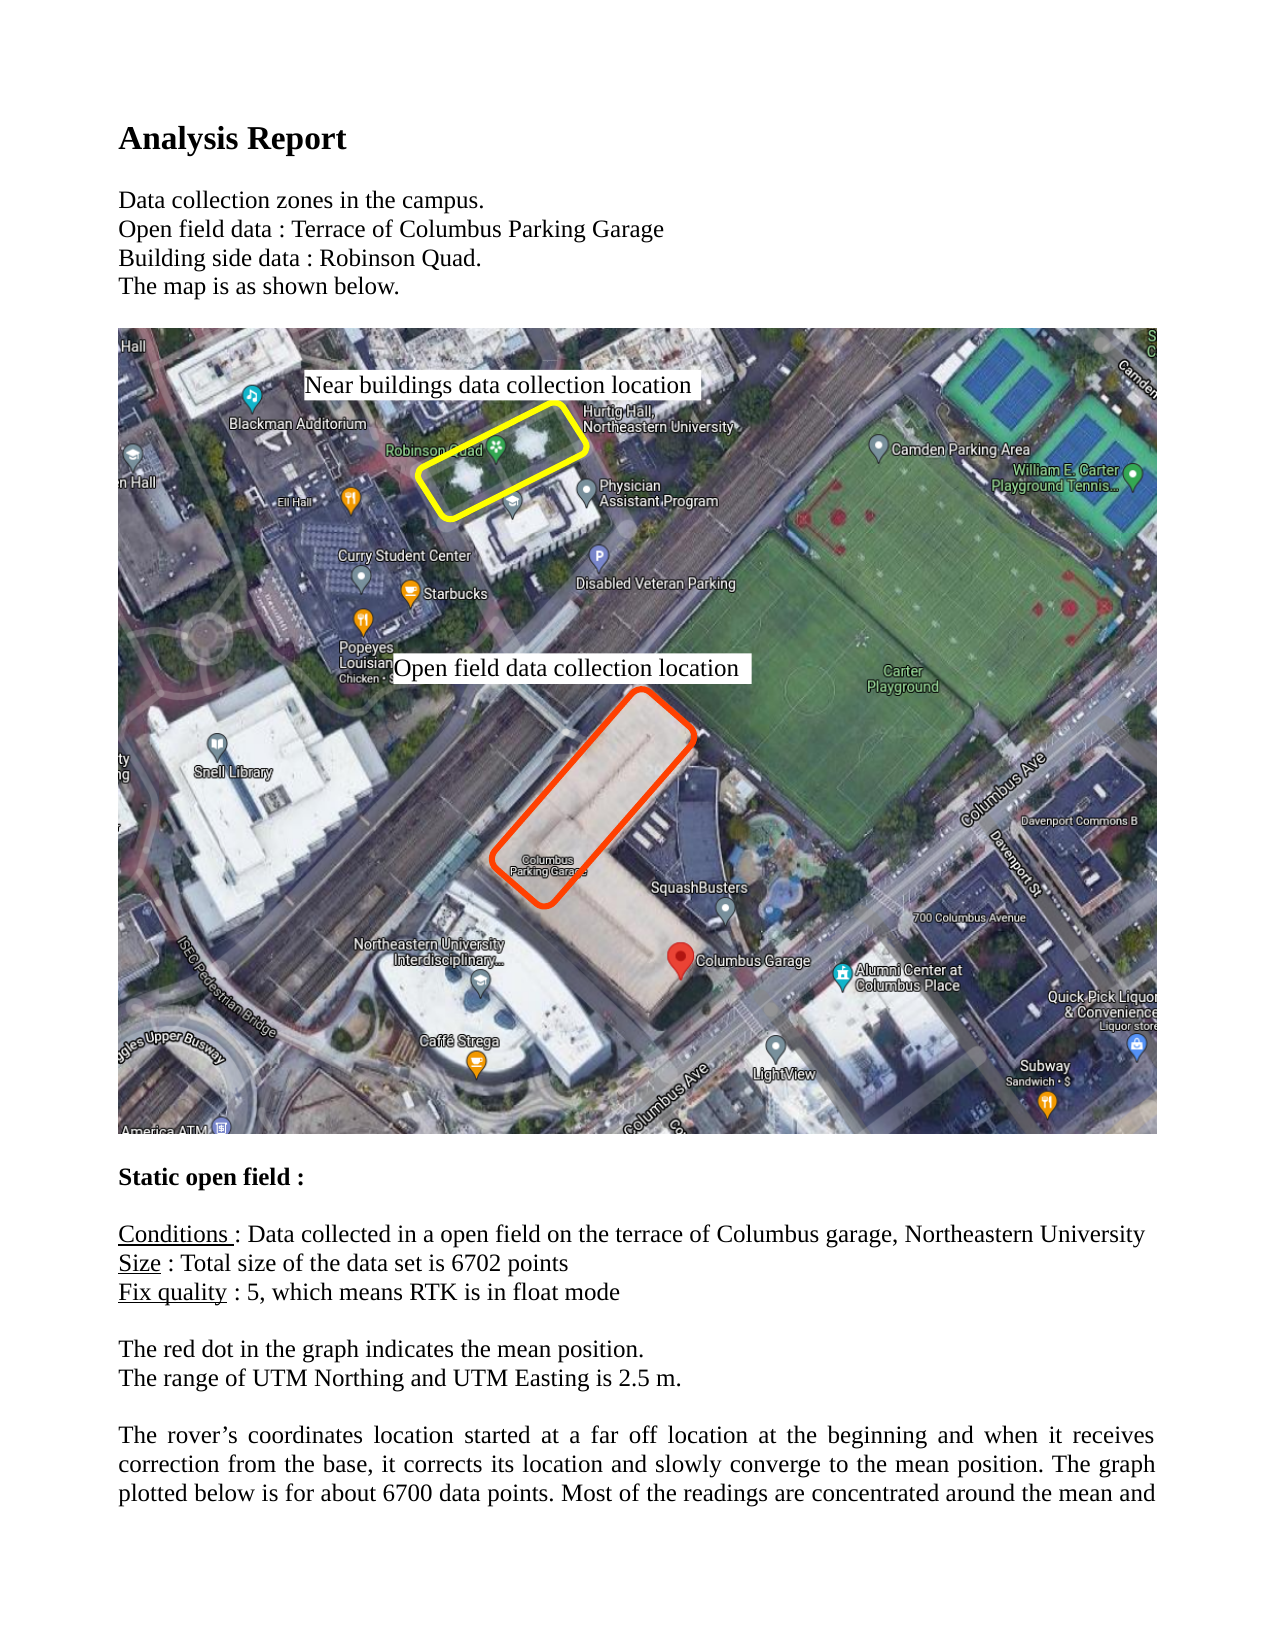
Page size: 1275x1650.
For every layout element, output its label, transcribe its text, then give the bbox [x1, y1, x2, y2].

text The range of UTM Northing and UTM Easting is 2.5 m. [118, 1363, 1157, 1392]
text Fix quality : 5, which means RTK is in float mode [118, 1277, 1157, 1306]
text The red dot in the graph indicates the mean position. [118, 1334, 1157, 1363]
text Size : Total size of the data set is 6702 points [118, 1248, 1157, 1277]
text Analysis Report [118, 118, 1157, 156]
text Open field data : Terrace of Columbus Parking Garage [118, 214, 1157, 243]
picture [118, 328, 1157, 1134]
text Building side data : Robinson Quad. [118, 243, 1157, 271]
text The map is as shown below. [118, 271, 1157, 300]
text Static open field : [118, 1162, 1157, 1191]
text The rover’s coordinates location started at a far off location at the beginning and when it receives correction from the base, it corrects its location and slowly converge to the mean position. The graph plotted below is for about 6700 data points. Most of the readings are concentrated around the mean and [118, 1421, 1157, 1507]
text Data collection zones in the campus. [118, 185, 1157, 214]
text Conditions : Data collected in a open field on the terrace of Columbus garage, Northeastern University [118, 1219, 1157, 1248]
